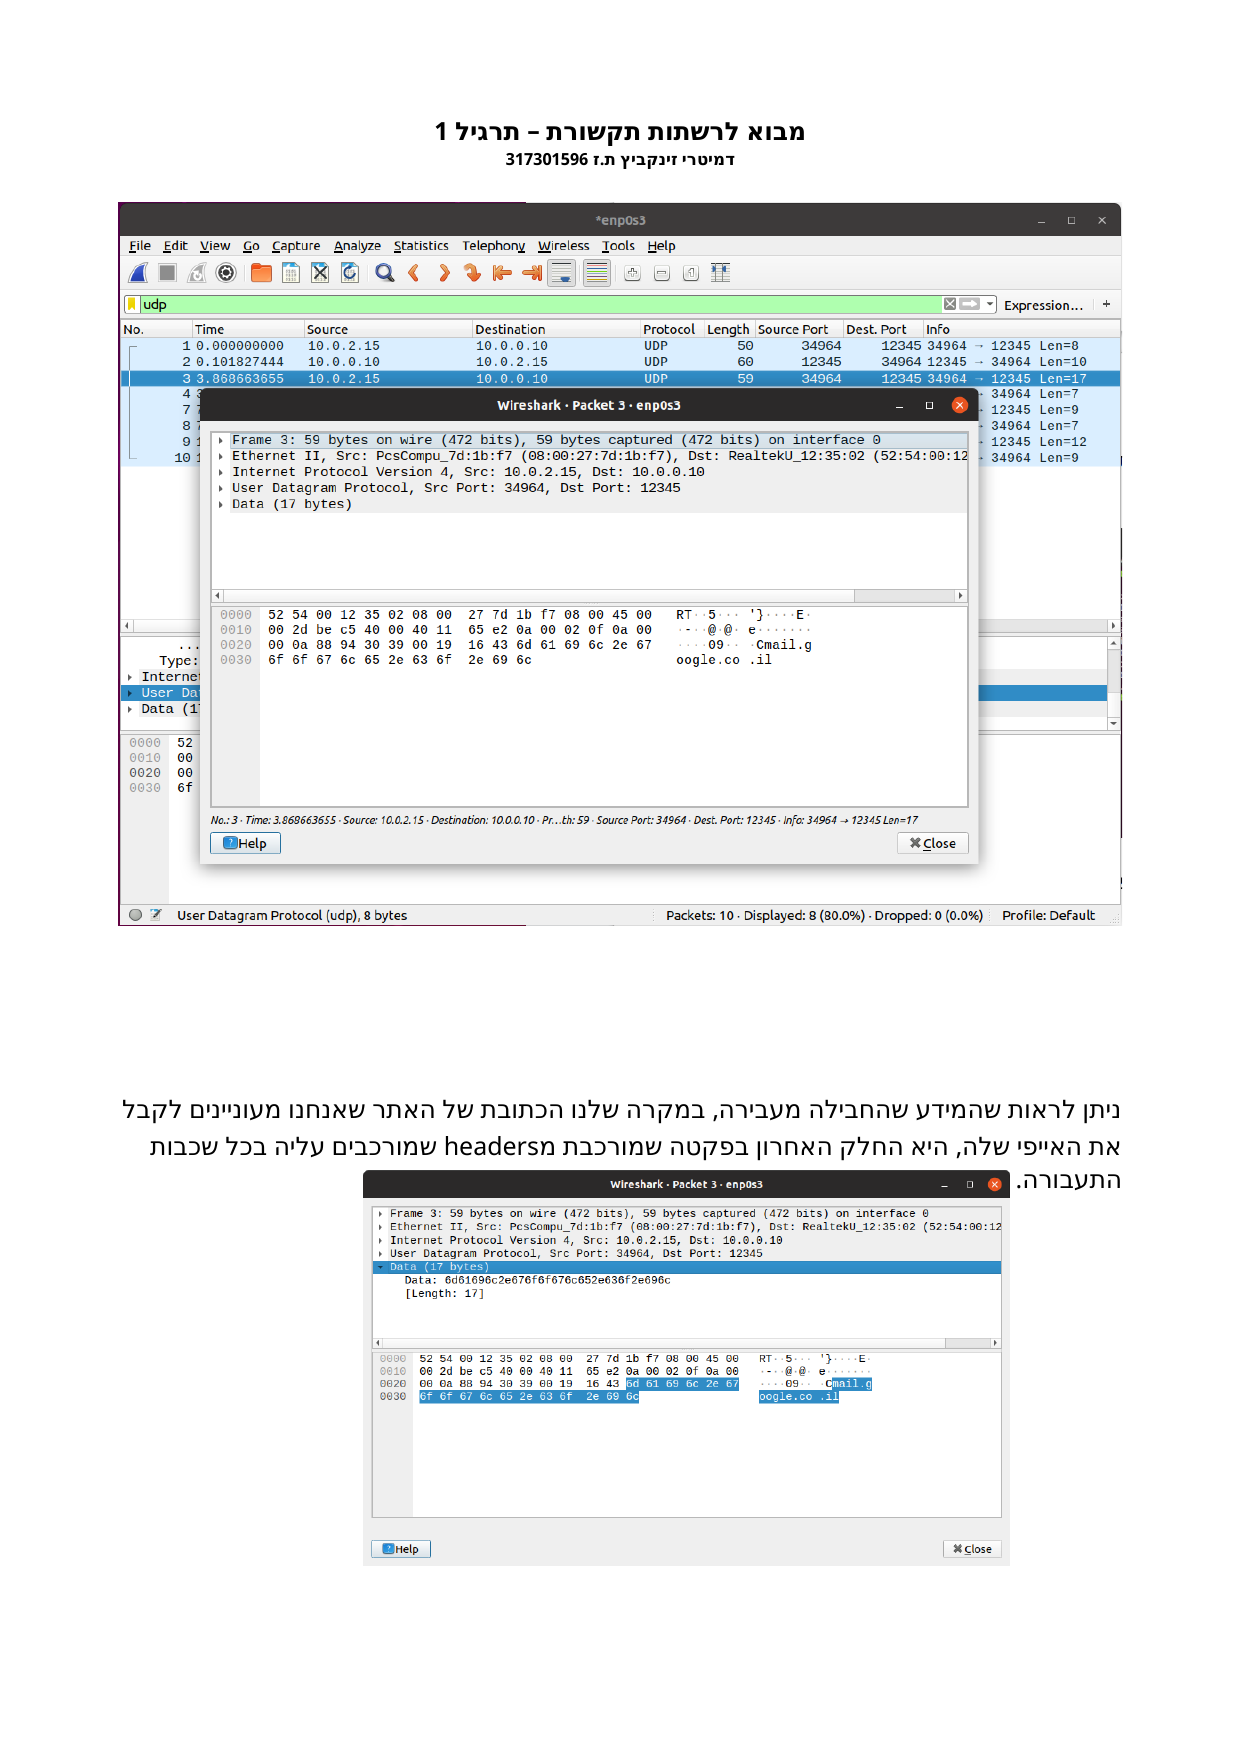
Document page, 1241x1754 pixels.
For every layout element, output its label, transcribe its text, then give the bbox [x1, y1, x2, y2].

picture [363, 1170, 1010, 1566]
picture [118, 202, 1123, 926]
text ניתן לראות שהמידע שהחבילה מעבירה, במקרה שלנו הכתובת של האתר שאנחנו מעוניינים לקבל את האייפי שלה, היא החלק האחרון בפקטה שמורכבת מheaders שמורכבים עליה בכל שכבות התעבורה. [118, 1096, 1122, 1198]
